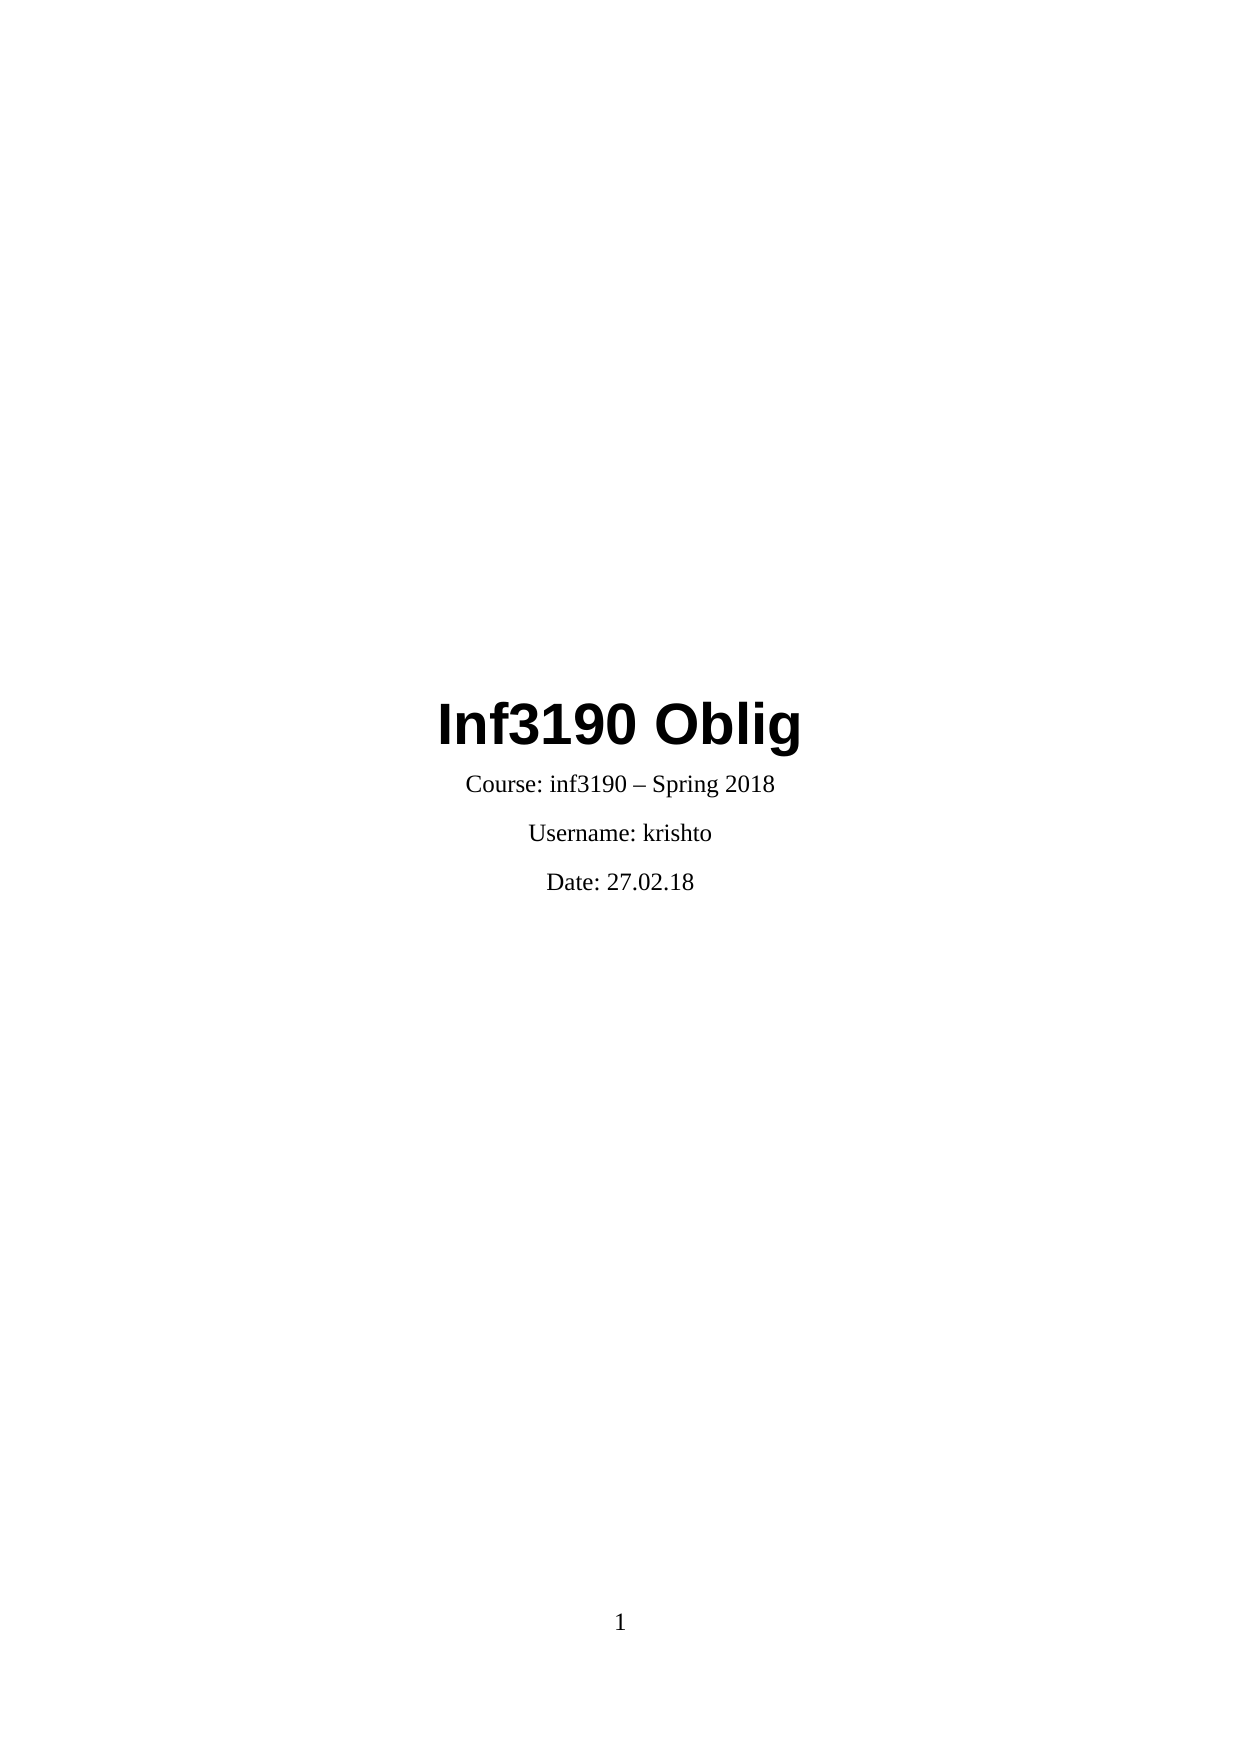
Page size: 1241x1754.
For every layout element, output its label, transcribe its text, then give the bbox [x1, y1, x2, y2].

title Inf3190 Oblig [118, 689, 1122, 756]
text Username: krishto [118, 818, 1122, 847]
text Course: inf3190 – Spring 2018 [118, 769, 1122, 798]
text Date: 27.02.18 [118, 867, 1122, 896]
